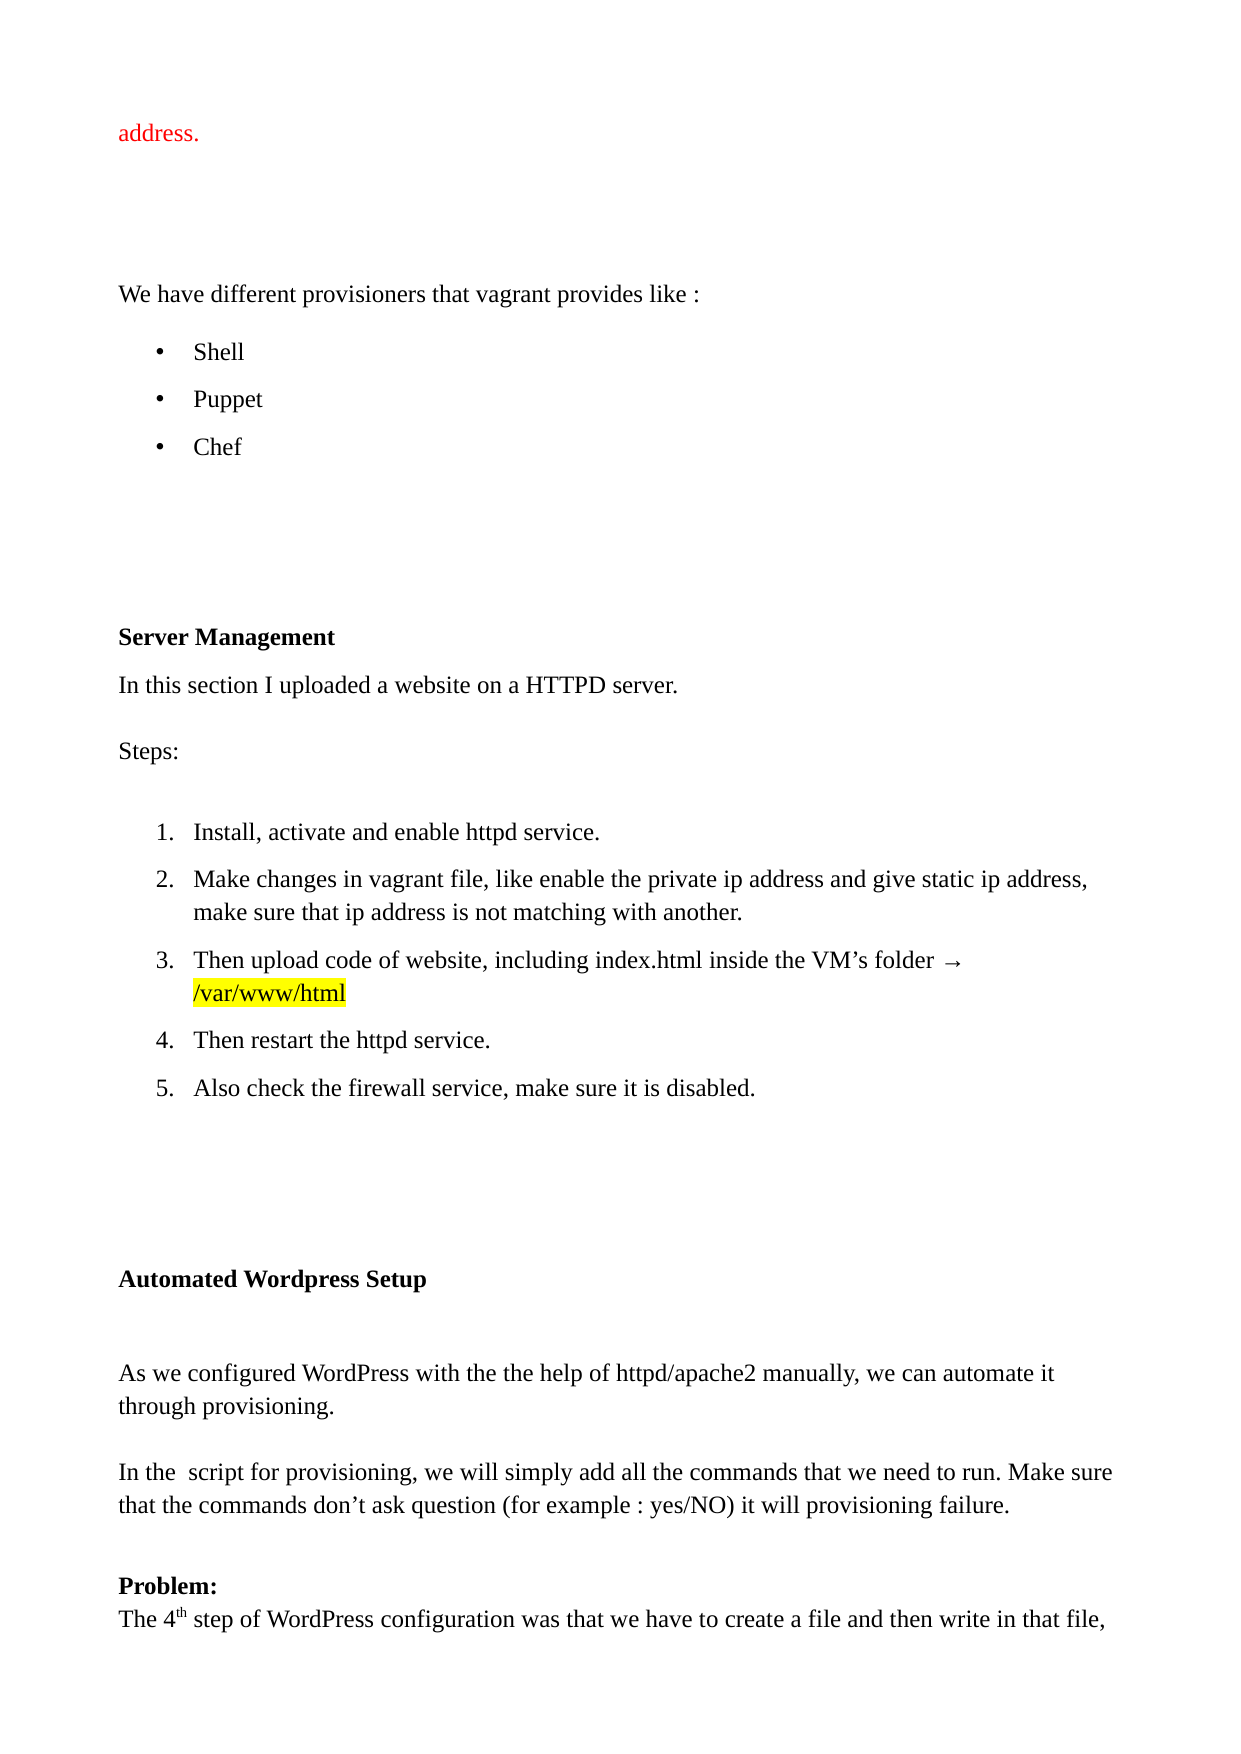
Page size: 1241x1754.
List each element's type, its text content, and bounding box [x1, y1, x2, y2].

list Puppet [156, 384, 1122, 413]
list Shell [156, 337, 1122, 366]
text Server Management [118, 622, 1122, 651]
text Automated Wordpress Setup [118, 1264, 1122, 1292]
text address. [118, 118, 1122, 180]
list Chef [156, 432, 1122, 461]
text Problem: The 4th step of WordPress configuration was that we have to create a file and then write in that file, [118, 1571, 1122, 1633]
list Also check the firewall service, make sure it is disabled. [156, 1073, 1122, 1102]
text As we configured WordPress with the the help of httpd/apache2 manually, we can automate it through provisioning. In the script for provisioning, we will simply add all the commands that we need to run. Make sure that the commands don’t ask question (for example : yes/NO) it will provisioning failure. [118, 1358, 1122, 1552]
list Install, activate and enable httpd service. [156, 817, 1122, 846]
list Then upload code of website, including index.html inside the VM’s folder → /var/www/html [156, 945, 1122, 1007]
list Make changes in vagrant file, like enable the private ip address and give static ip address, make sure that ip address is not matching with another. [156, 864, 1122, 926]
text We have different provisioners that vagrant provides like : [118, 279, 1122, 337]
text In this section I uploaded a website on a HTTPD server. Steps: [118, 670, 1122, 798]
list Then restart the httpd service. [156, 1026, 1122, 1054]
